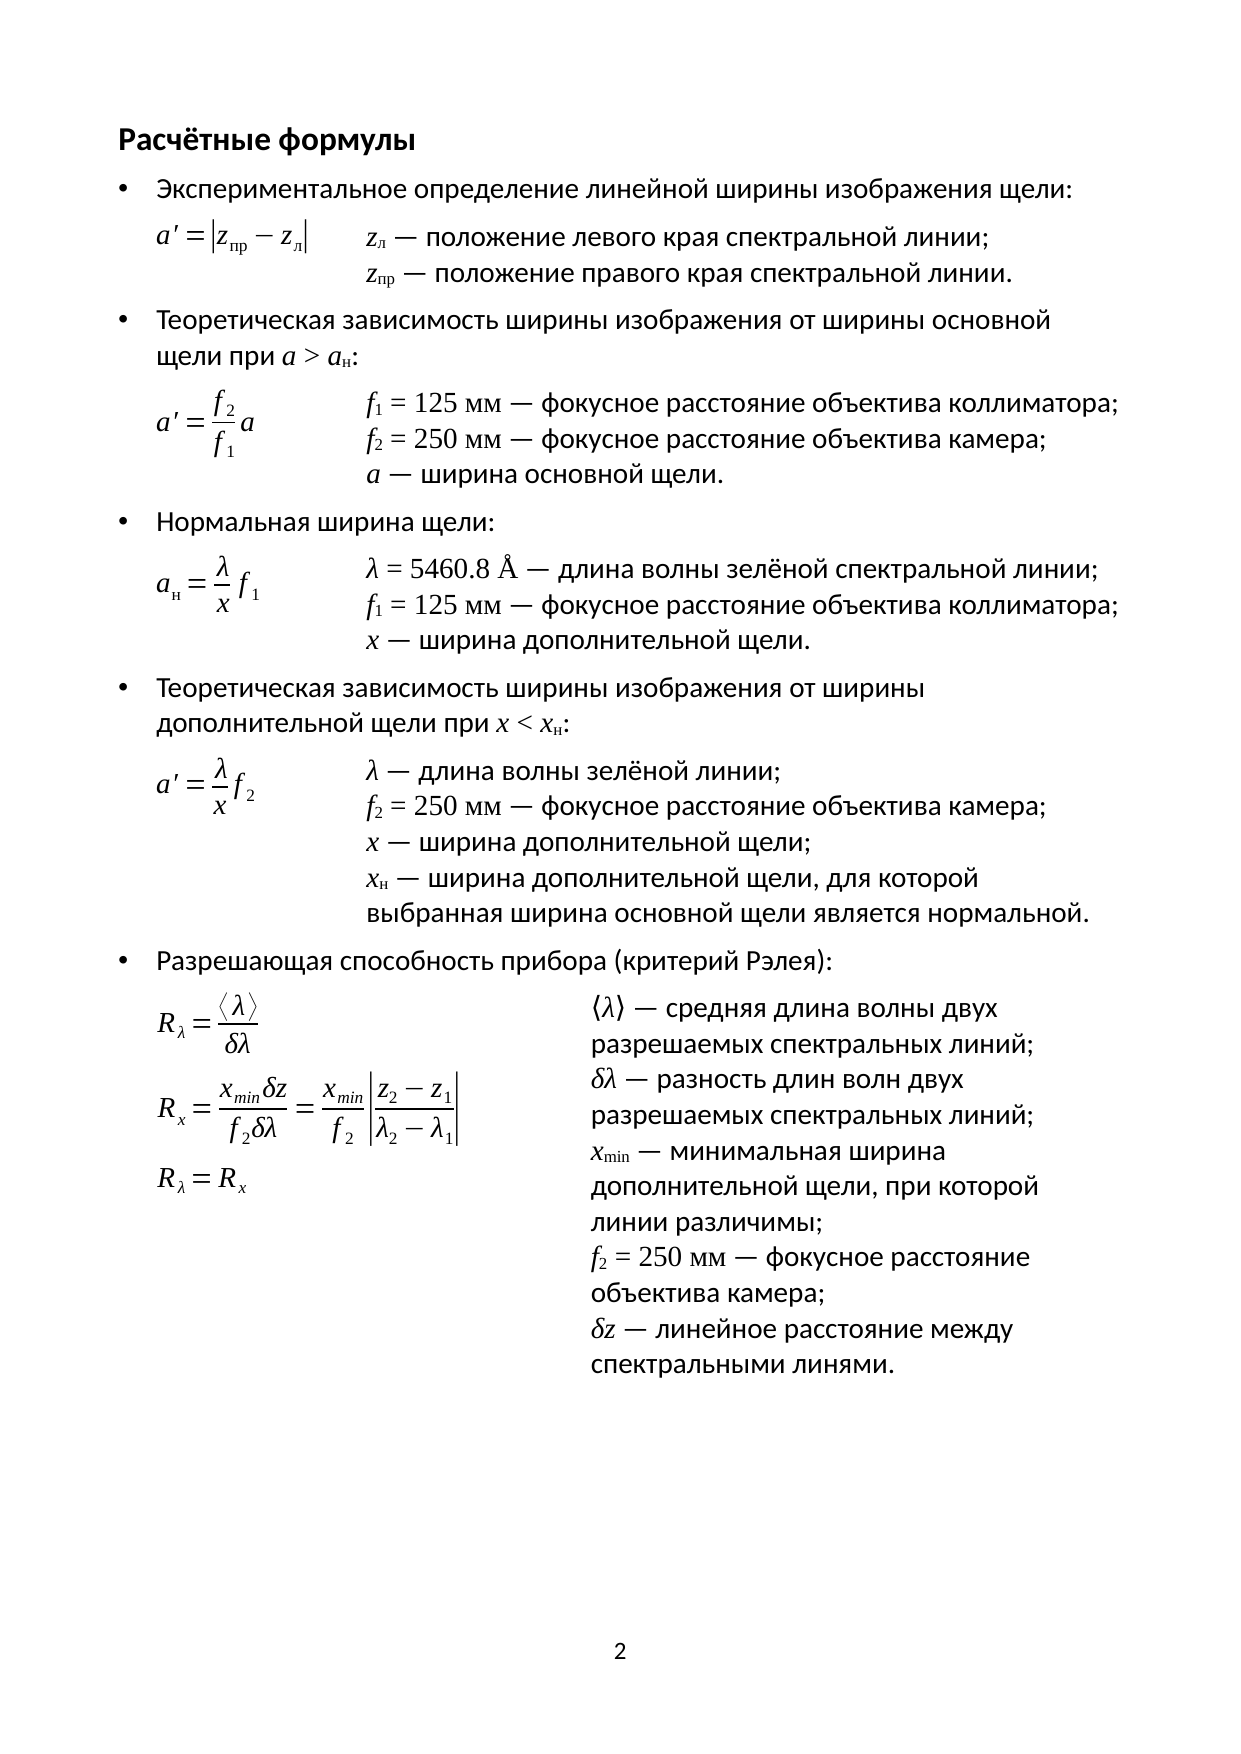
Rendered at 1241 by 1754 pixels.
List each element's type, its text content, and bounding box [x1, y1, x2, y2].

list Теоретическая зависимость ширины изображения от ширины основной щели при a > aн: [118, 301, 1122, 372]
table_header [156, 550, 366, 669]
table_header [156, 384, 366, 503]
table_header [156, 752, 366, 942]
table_header ⟨λ⟩ — средняя длина волны двух разрешаемых спектральных линий; δλ — разность длин волн двух разрешаемых спектральных линий; xmin — минимальная ширина дополнительной щели, при которой линии различимы; f2 = 250 мм — фокусное расстояние объектива камера; δz — линейное расстояние между спектральными линями. [591, 989, 1122, 1393]
list Экспериментальное определение линейной ширины изображения щели: [118, 171, 1122, 206]
table_header λ — длина волны зелёной линии; f2 = 250 мм — фокусное расстояние объектива камера; x — ширина дополнительной щели; xн — ширина дополнительной щели, для которой выбранная ширина основной щели является нормальной. [366, 752, 1122, 942]
subtitle Расчётные формулы [118, 118, 1122, 159]
table_header [156, 989, 591, 1393]
table_header f1 = 125 мм — фокусное расстояние объектива коллиматора; f2 = 250 мм — фокусное расстояние объектива камера; a — ширина основной щели. [366, 384, 1122, 503]
list Теоретическая зависимость ширины изображения от ширины дополнительной щели при x < xн: [118, 669, 1122, 740]
table_header [156, 218, 366, 301]
table_header λ = 5460.8 Å — длина волны зелёной спектральной линии; f1 = 125 мм — фокусное расстояние объектива коллиматора; x — ширина дополнительной щели. [366, 550, 1122, 669]
table_header zл — положение левого края спектральной линии; zпр — положение правого края спектральной линии. [366, 218, 1122, 301]
list Разрешающая способность прибора (критерий Рэлея): [118, 942, 1122, 977]
list Нормальная ширина щели: [118, 503, 1122, 538]
